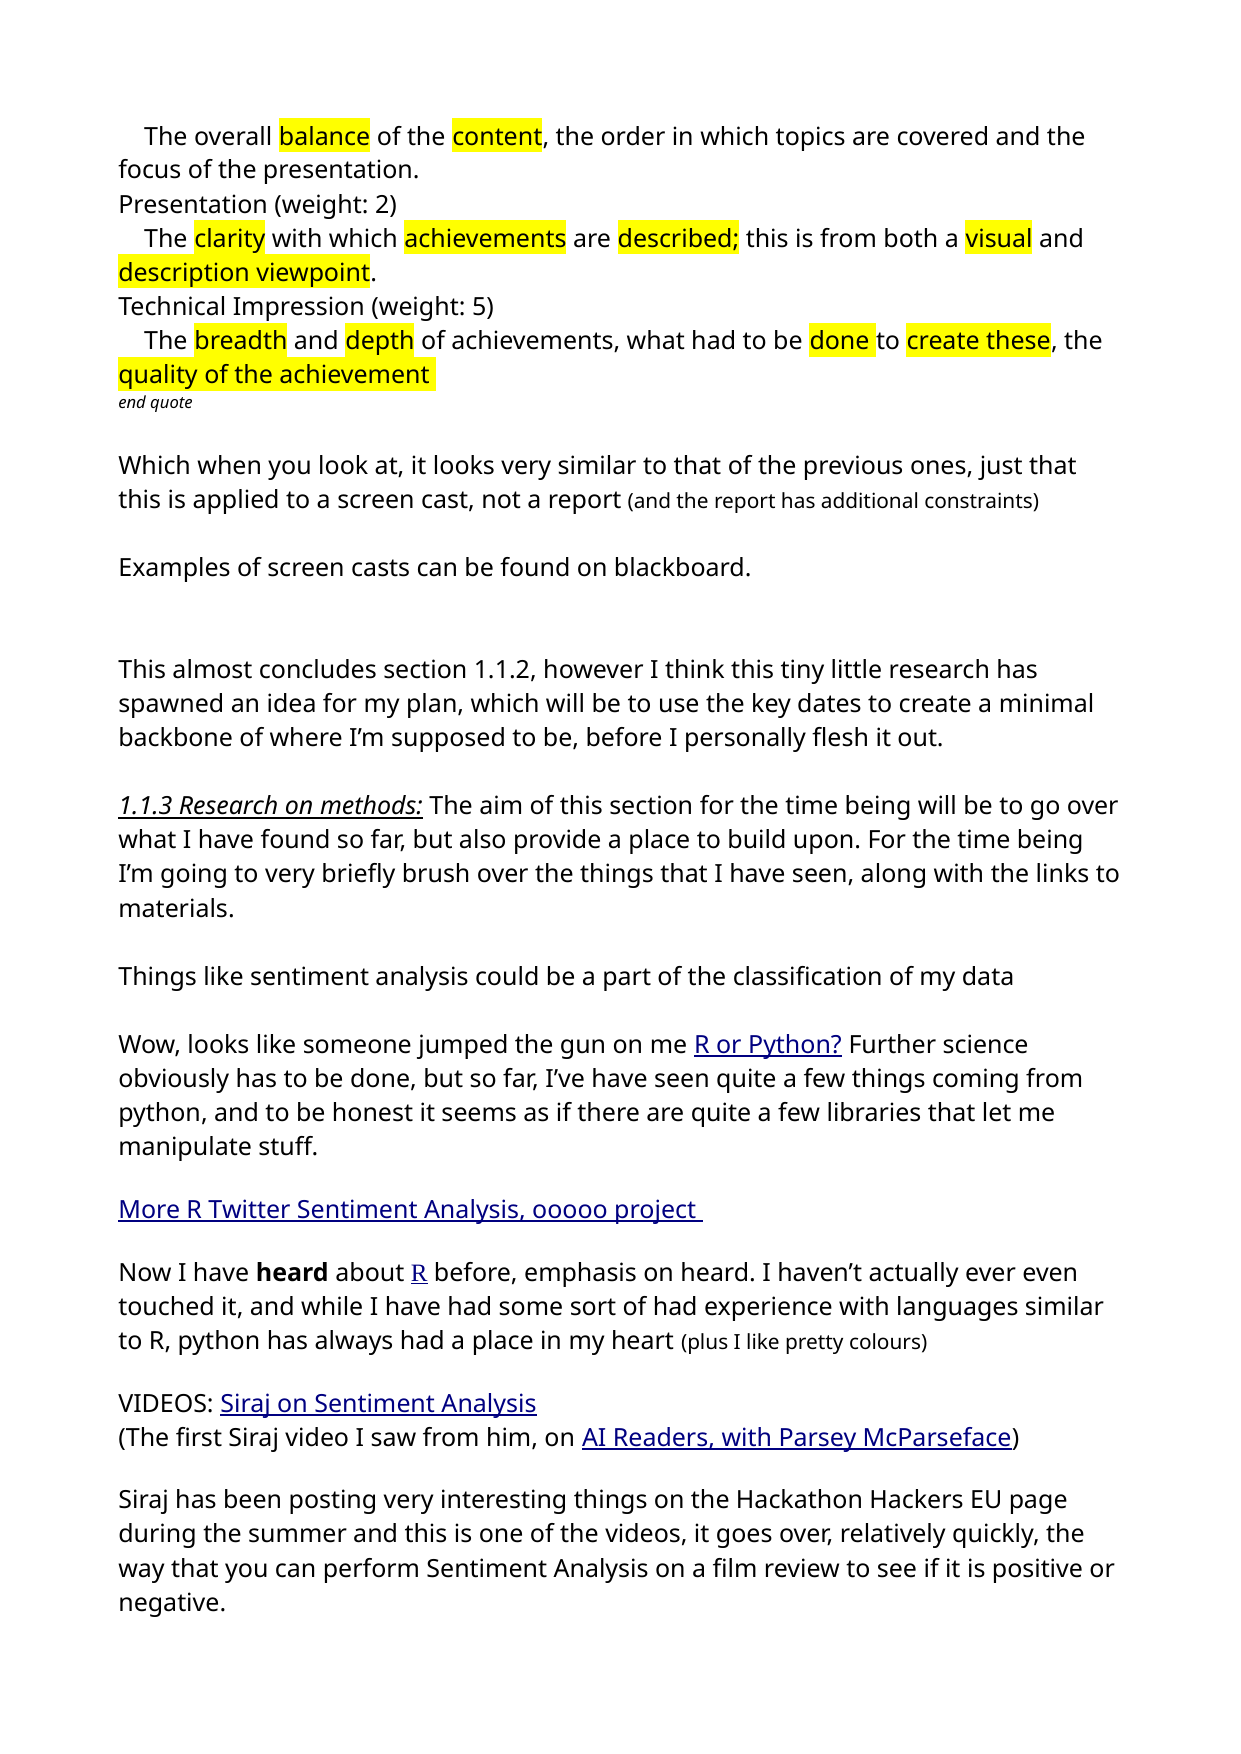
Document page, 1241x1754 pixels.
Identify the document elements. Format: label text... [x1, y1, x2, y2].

text Which when you look at, it looks very similar to that of the previous ones, just that this is applied to a screen cast, not a report (and the report has additional constraints) [118, 447, 1122, 516]
text Siraj has been posting very interesting things on the Hackathon Hackers EU page during the summer and this is one of the videos, it goes over, relatively quickly, the way that you can perform Sentiment Analysis on a film review to see if it is positive or negative. [118, 1482, 1122, 1618]
text Presentation (weight: 2) [118, 186, 1122, 220]
text The clarity with which achievements are described; this is from both a visual and description viewpoint. [118, 220, 1122, 288]
text 1.1.3 Research on methods: The aim of this section for the time being will be to go over what I have found so far, but also provide a place to build upon. For the time being I’m going to very briefly brush over the things that I have seen, along with the links to materials. [118, 788, 1122, 924]
text Technical Impression (weight: 5) [118, 288, 1122, 322]
text end quote [118, 391, 1122, 413]
text The overall balance of the content, the order in which topics are covered and the focus of the presentation. [118, 118, 1122, 186]
text More R Twitter Sentiment Analysis, ooooo project [118, 1191, 1122, 1226]
text The breadth and depth of achievements, what had to be done to create these, the quality of the achievement [118, 322, 1122, 391]
text Wow, looks like someone jumped the gun on me R or Python? Further science obviously has to be done, but so far, I’ve have seen quite a few things coming from python, and to be honest it seems as if there are quite a few libraries that let me manipulate stuff. [118, 1026, 1122, 1163]
text Examples of screen casts can be found on blackboard. [118, 549, 1122, 584]
text (The first Siraj video I saw from him, on AI Readers, with Parsey McParseface) [118, 1419, 1122, 1453]
text Things like sentiment analysis could be a part of the classification of my data [118, 958, 1122, 992]
text This almost concludes section 1.1.2, however I think this tiny little research has spawned an idea for my plan, which will be to use the key dates to create a minimal backbone of where I’m supposed to be, before I personally flesh it out. [118, 652, 1122, 754]
text Now I have heard about R before, emphasis on heard. I haven’t actually ever even touched it, and while I have had some sort of had experience with languages similar to R, python has always had a place in my heart (plus I like pretty colours) [118, 1254, 1122, 1356]
text VIDEOS: Siraj on Sentiment Analysis [118, 1385, 1122, 1419]
